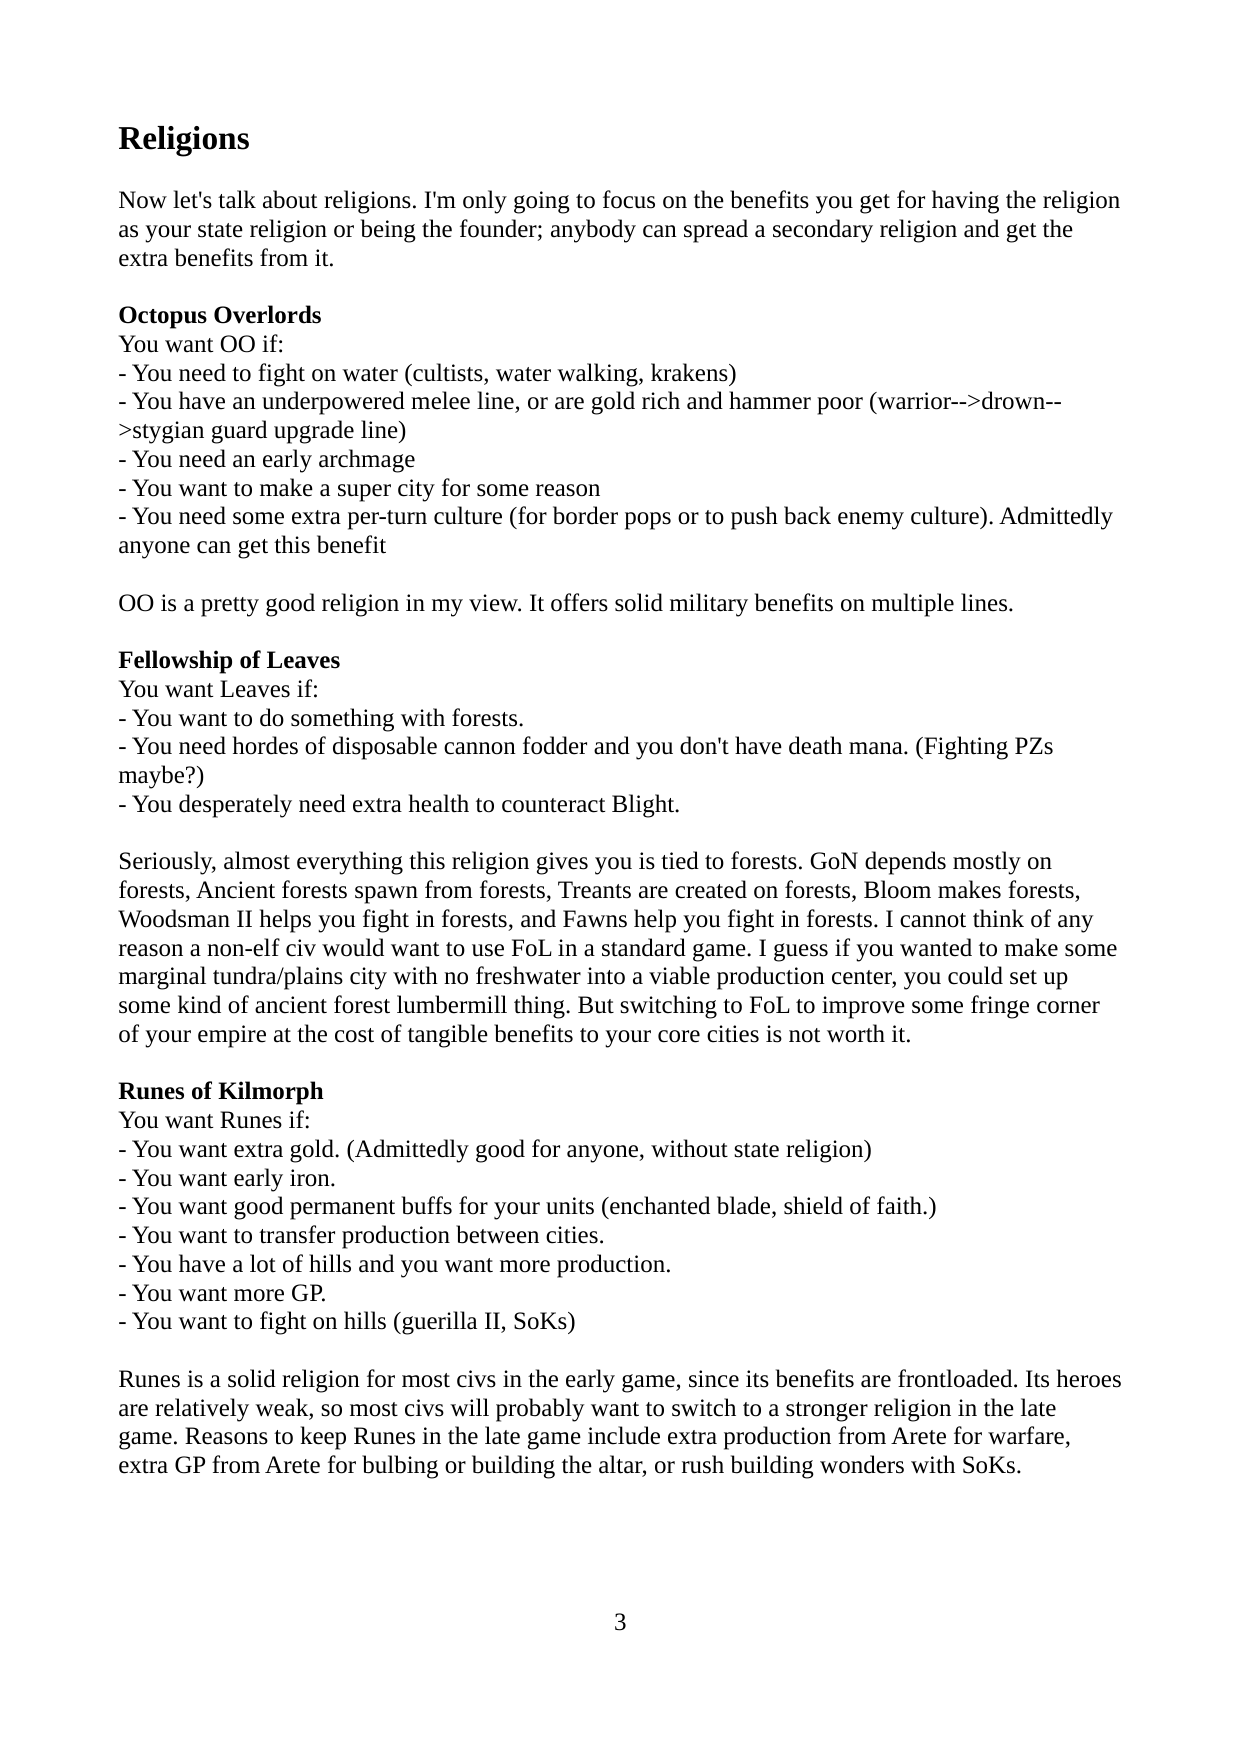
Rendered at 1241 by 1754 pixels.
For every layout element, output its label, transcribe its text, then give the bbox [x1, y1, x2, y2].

text Now let's talk about religions. I'm only going to focus on the benefits you get for having the religion as your state religion or being the founder; anybody can spread a secondary religion and get the extra benefits from it. Octopus Overlords You want OO if: - You need to fight on water (cultists, water walking, krakens) - You have an underpowered melee line, or are gold rich and hammer poor (warrior-->drown-->stygian guard upgrade line) - You need an early archmage - You want to make a super city for some reason - You need some extra per-turn culture (for border pops or to push back enemy culture). Admittedly anyone can get this benefit OO is a pretty good religion in my view. It offers solid military benefits on multiple lines. Fellowship of Leaves You want Leaves if: - You want to do something with forests. - You need hordes of disposable cannon fodder and you don't have death mana. (Fighting PZs maybe?) - You desperately need extra health to counteract Blight. Seriously, almost everything this religion gives you is tied to forests. GoN depends mostly on forests, Ancient forests spawn from forests, Treants are created on forests, Bloom makes forests, Woodsman II helps you fight in forests, and Fawns help you fight in forests. I cannot think of any reason a non-elf civ would want to use FoL in a standard game. I guess if you wanted to make some marginal tundra/plains city with no freshwater into a viable production center, you could set up some kind of ancient forest lumbermill thing. But switching to FoL to improve some fringe corner of your empire at the cost of tangible benefits to your core cities is not worth it. Runes of Kilmorph You want Runes if: - You want extra gold. (Admittedly good for anyone, without state religion) - You want early iron. - You want good permanent buffs for your units (enchanted blade, shield of faith.) - You want to transfer production between cities. - You have a lot of hills and you want more production. - You want more GP. - You want to fight on hills (guerilla II, SoKs) Runes is a solid religion for most civs in the early game, since its benefits are frontloaded. Its heroes are relatively weak, so most civs will probably want to switch to a stronger religion in the late game. Reasons to keep Runes in the late game include extra production from Arete for warfare, extra GP from Arete for bulbing or building the altar, or rush building wonders with SoKs. [118, 185, 1122, 1479]
text Religions [118, 118, 1122, 156]
